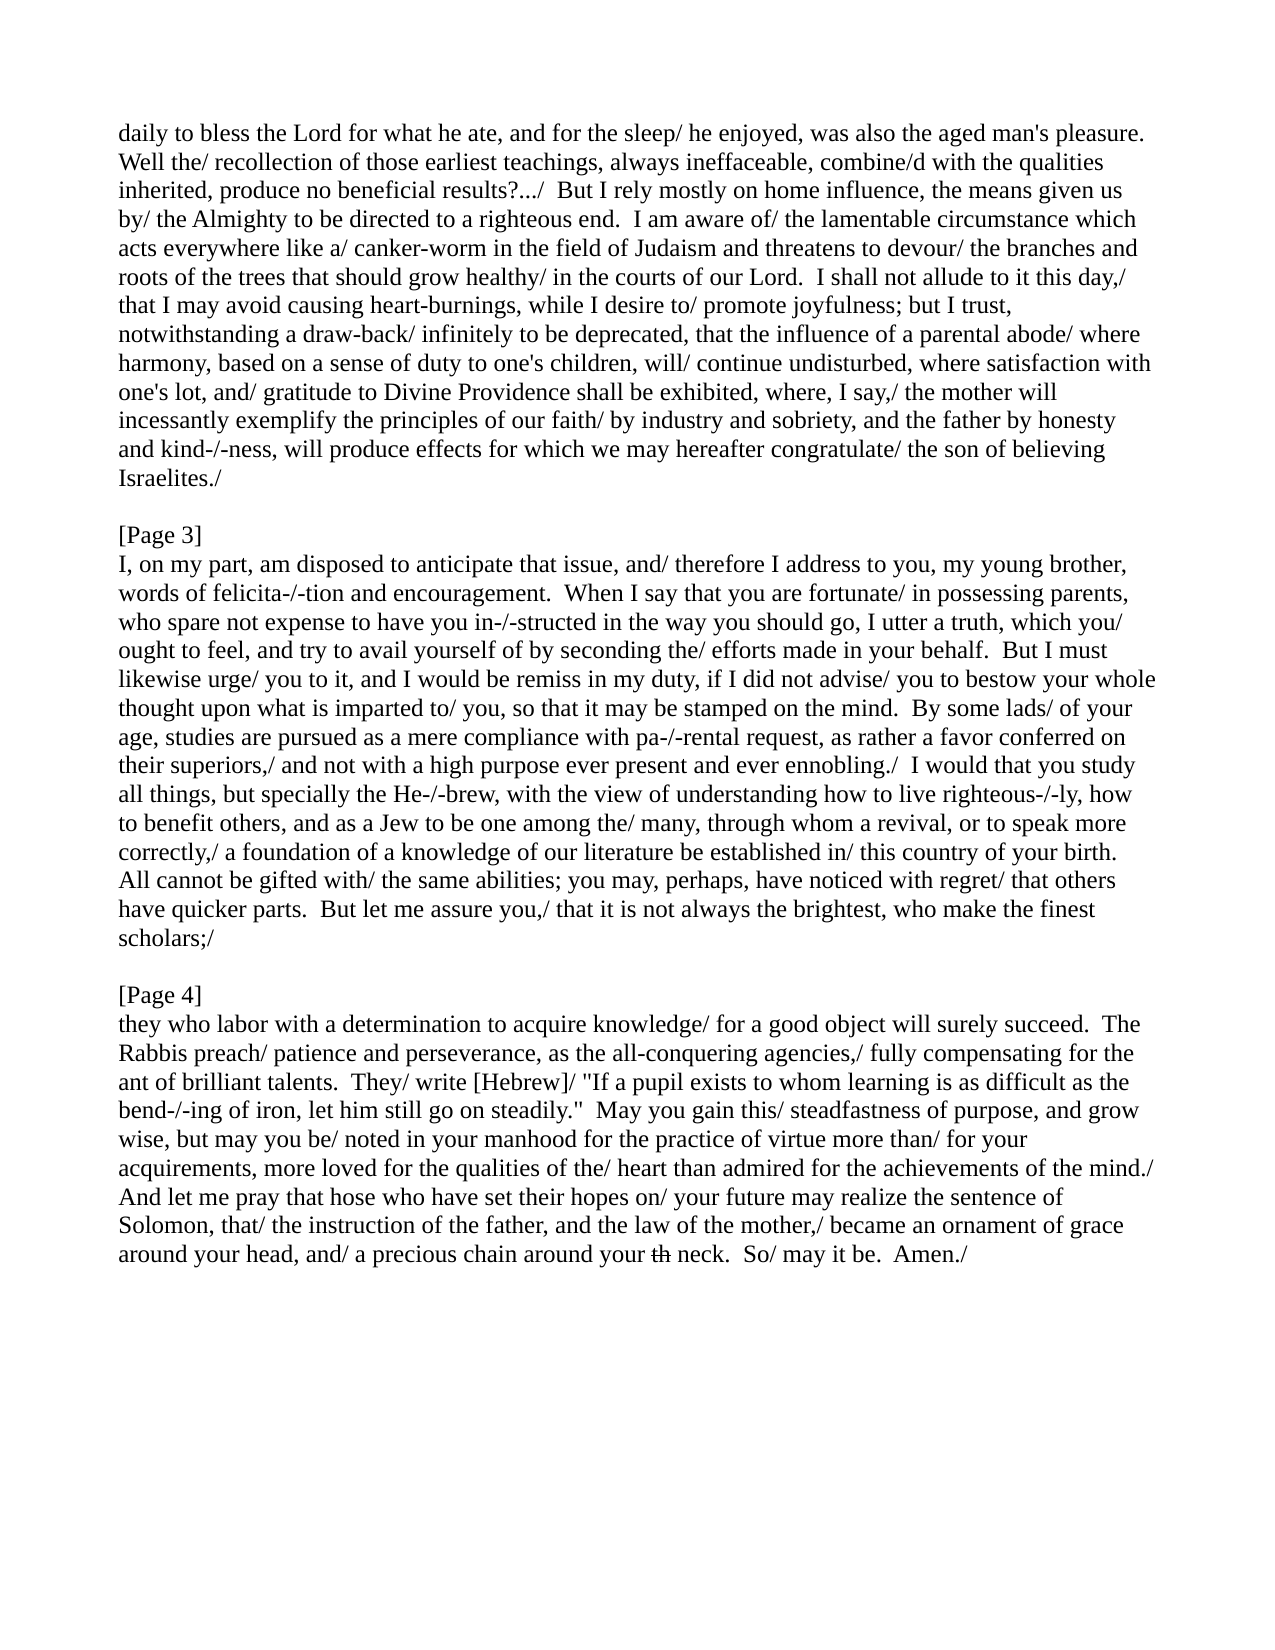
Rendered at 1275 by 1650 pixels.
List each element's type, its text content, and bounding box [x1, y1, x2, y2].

text they who labor with a determination to acquire knowledge/ for a good object will surely succeed. The Rabbis preach/ patience and perseverance, as the all-conquering agencies,/ fully compensating for the ant of brilliant talents. They/ write [Hebrew]/ "If a pupil exists to whom learning is as difficult as the bend-/-ing of iron, let him still go on steadily." May you gain this/ steadfastness of purpose, and grow wise, but may you be/ noted in your manhood for the practice of virtue more than/ for your acquirements, more loved for the qualities of the/ heart than admired for the achievements of the mind./ And let me pray that hose who have set their hopes on/ your future may realize the sentence of Solomon, that/ the instruction of the father, and the law of the mother,/ became an ornament of grace around your head, and/ a precious chain around your th neck. So/ may it be. Amen./ [118, 1009, 1157, 1268]
text daily to bless the Lord for what he ate, and for the sleep/ he enjoyed, was also the aged man's pleasure. Well the/ recollection of those earliest teachings, always ineffaceable, combine/d with the qualities inherited, produce no beneficial results?.../ But I rely mostly on home influence, the means given us by/ the Almighty to be directed to a righteous end. I am aware of/ the lamentable circumstance which acts everywhere like a/ canker-worm in the field of Judaism and threatens to devour/ the branches and roots of the trees that should grow healthy/ in the courts of our Lord. I shall not allude to it this day,/ that I may avoid causing heart-burnings, while I desire to/ promote joyfulness; but I trust, notwithstanding a draw-back/ infinitely to be deprecated, that the influence of a parental abode/ where harmony, based on a sense of duty to one's children, will/ continue undisturbed, where satisfaction with one's lot, and/ gratitude to Divine Providence shall be exhibited, where, I say,/ the mother will incessantly exemplify the principles of our faith/ by industry and sobriety, and the father by honesty and kind-/-ness, will produce effects for which we may hereafter congratulate/ the son of believing Israelites./ [118, 118, 1157, 492]
text [Page 3] [118, 521, 1157, 549]
text I, on my part, am disposed to anticipate that issue, and/ therefore I address to you, my young brother, words of felicita-/-tion and encouragement. When I say that you are fortunate/ in possessing parents, who spare not expense to have you in-/-structed in the way you should go, I utter a truth, which you/ ought to feel, and try to avail yourself of by seconding the/ efforts made in your behalf. But I must likewise urge/ you to it, and I would be remiss in my duty, if I did not advise/ you to bestow your whole thought upon what is imparted to/ you, so that it may be stamped on the mind. By some lads/ of your age, studies are pursued as a mere compliance with pa-/-rental request, as rather a favor conferred on their superiors,/ and not with a high purpose ever present and ever ennobling./ I would that you study all things, but specially the He-/-brew, with the view of understanding how to live righteous-/-ly, how to benefit others, and as a Jew to be one among the/ many, through whom a revival, or to speak more correctly,/ a foundation of a knowledge of our literature be established in/ this country of your birth. All cannot be gifted with/ the same abilities; you may, perhaps, have noticed with regret/ that others have quicker parts. But let me assure you,/ that it is not always the brightest, who make the finest scholars;/ [118, 549, 1157, 952]
text [Page 4] [118, 981, 1157, 1009]
